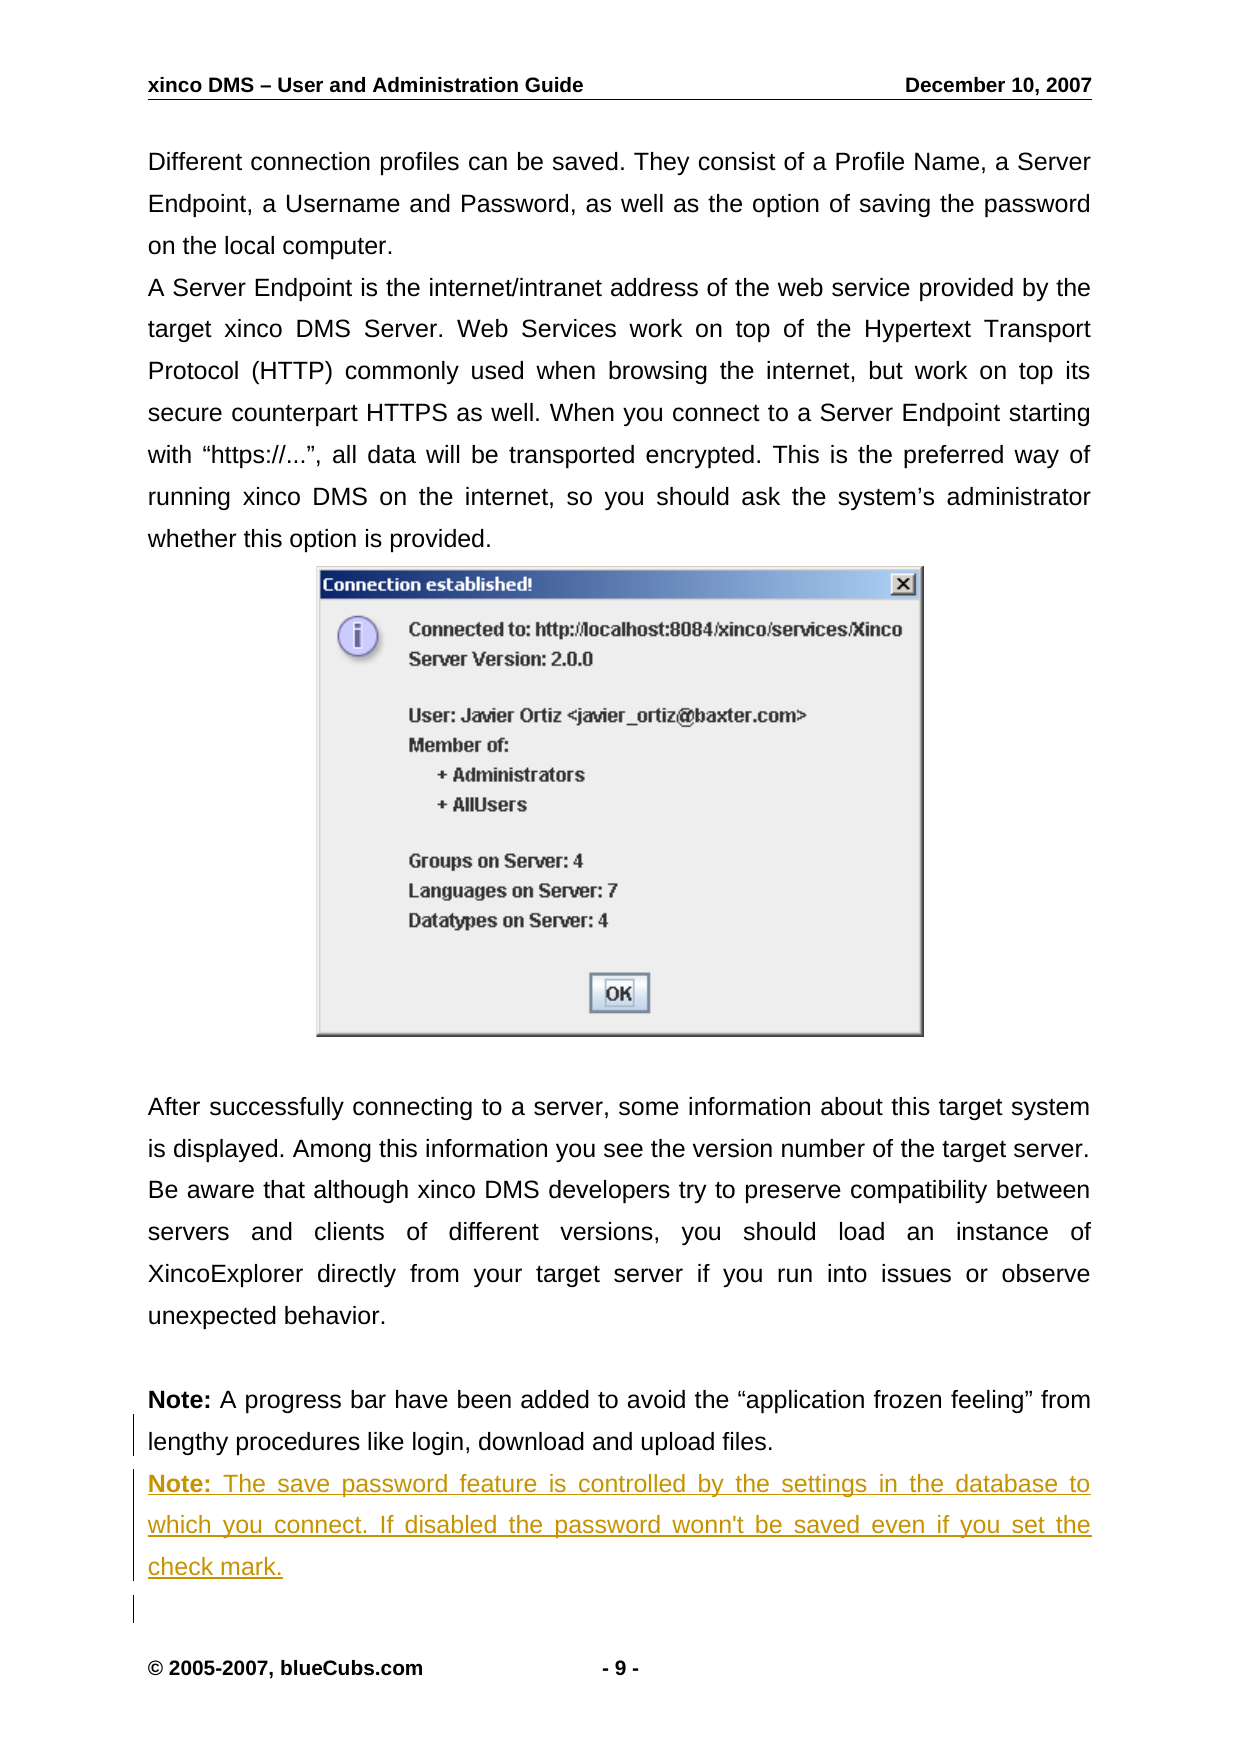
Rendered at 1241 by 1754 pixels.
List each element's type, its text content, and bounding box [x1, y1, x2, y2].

text A Server Endpoint is the internet/intranet address of the web service provided by the target xinco DMS Server. Web Services work on top of the Hypertext Transport Protocol (HTTP) commonly used when browsing the internet, but work on top its secure counterpart HTTPS as well. When you connect to a Server Endpoint starting with “https://...”, all data will be transported encrypted. This is the preferred way of running xinco DMS on the internet, so you should ask the system’s administrator whether this option is provided. [148, 273, 1092, 552]
picture [316, 566, 924, 1037]
text Note: A progress bar have been added to avoid the “application frozen feeling” from lengthy procedures like login, download and upload files. [148, 1386, 1092, 1456]
text Note: The save password feature is controlled by the settings in the database to which you connect. If disabled the password wonn't be saved even if you set the [148, 1469, 1092, 1535]
text check mark. [148, 1537, 1092, 1581]
text After successfully connecting to a server, some information about this target system is displayed. Among this information you see the version number of the target server. Be aware that although xinco DMS developers try to preserve compatibility between servers and clients of different versions, you should load an instance of XincoExplorer directly from your target server if you run into issues or observe unexpected behavior. [148, 1093, 1092, 1330]
text Different connection profiles can be saved. They consist of a Profile Name, a Server Endpoint, a Username and Password, as well as the option of saving the password on the local computer. [148, 148, 1092, 259]
